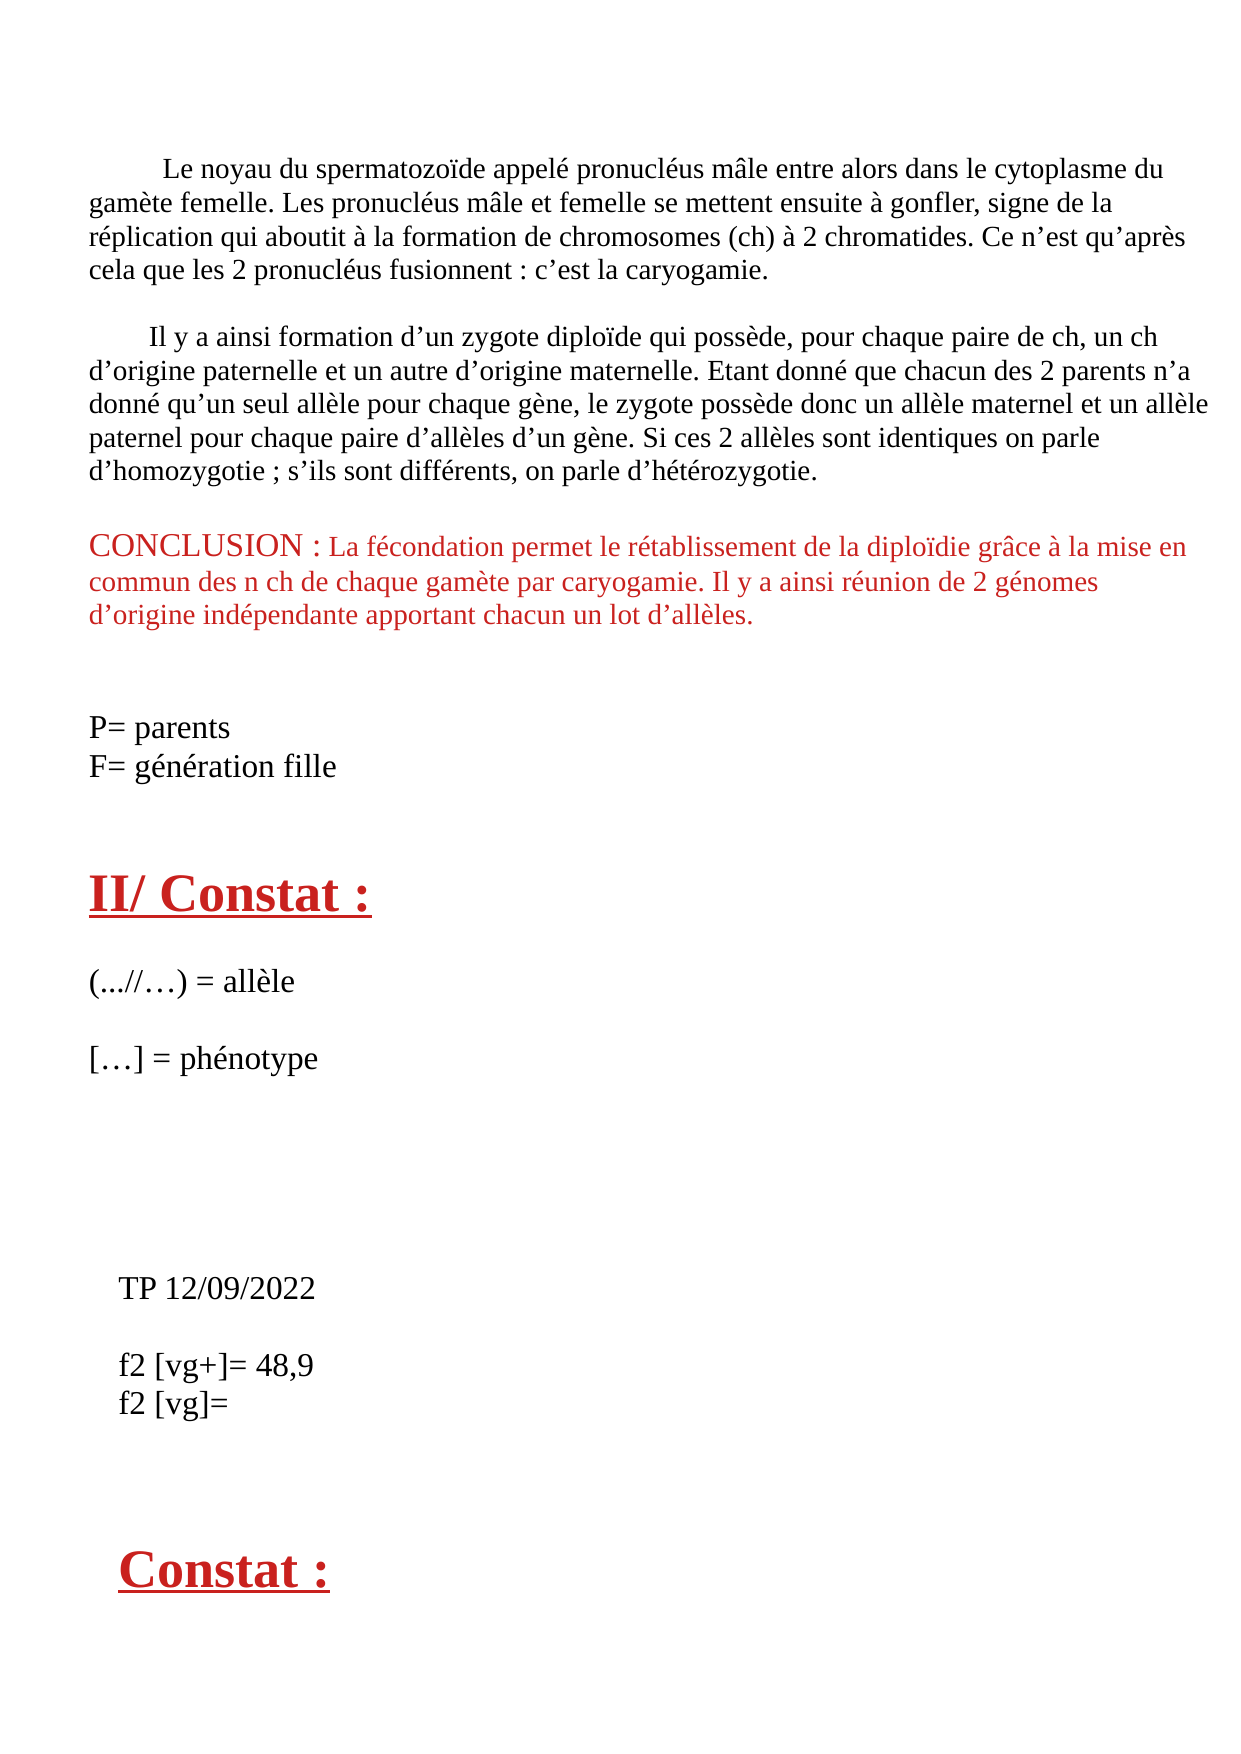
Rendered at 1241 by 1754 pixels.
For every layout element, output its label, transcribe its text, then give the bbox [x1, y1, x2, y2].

text […] = phénotype [88, 1038, 1211, 1076]
text F= génération fille [88, 746, 1211, 784]
text f2 [vg]= [118, 1383, 1211, 1421]
text II/ Constat : [88, 861, 1211, 923]
text Constat : [118, 1536, 1211, 1599]
text P= parents [88, 707, 1211, 746]
text (...//…) = allèle [88, 961, 1211, 1000]
text CONCLUSION : La fécondation permet le rétablissement de la diploïdie grâce à la mise en commun des n ch de chaque gamète par caryogamie. Il y a ainsi réunion de 2 génomes d’origine indépendante apportant chacun un lot d’allèles. [88, 525, 1211, 631]
text f2 [vg+]= 48,9 [118, 1345, 1211, 1383]
text Il y a ainsi formation d’un zygote diploïde qui possède, pour chaque paire de ch, un ch d’origine paternelle et un autre d’origine maternelle. Etant donné que chacun des 2 parents n’a donné qu’un seul allèle pour chaque gène, le zygote possède donc un allèle maternel et un allèle paternel pour chaque paire d’allèles d’un gène. Si ces 2 allèles sont identiques on parle d’homozygotie ; s’ils sont différents, on parle d’hétérozygotie. [88, 319, 1211, 487]
text Le noyau du spermatozoïde appelé pronucléus mâle entre alors dans le cytoplasme du gamète femelle. Les pronucléus mâle et femelle se mettent ensuite à gonfler, signe de la réplication qui aboutit à la formation de chromosomes (ch) à 2 chromatides. Ce n’est qu’après cela que les 2 pronucléus fusionnent : c’est la caryogamie. [88, 152, 1211, 286]
text TP 12/09/2022 [118, 1268, 1211, 1306]
